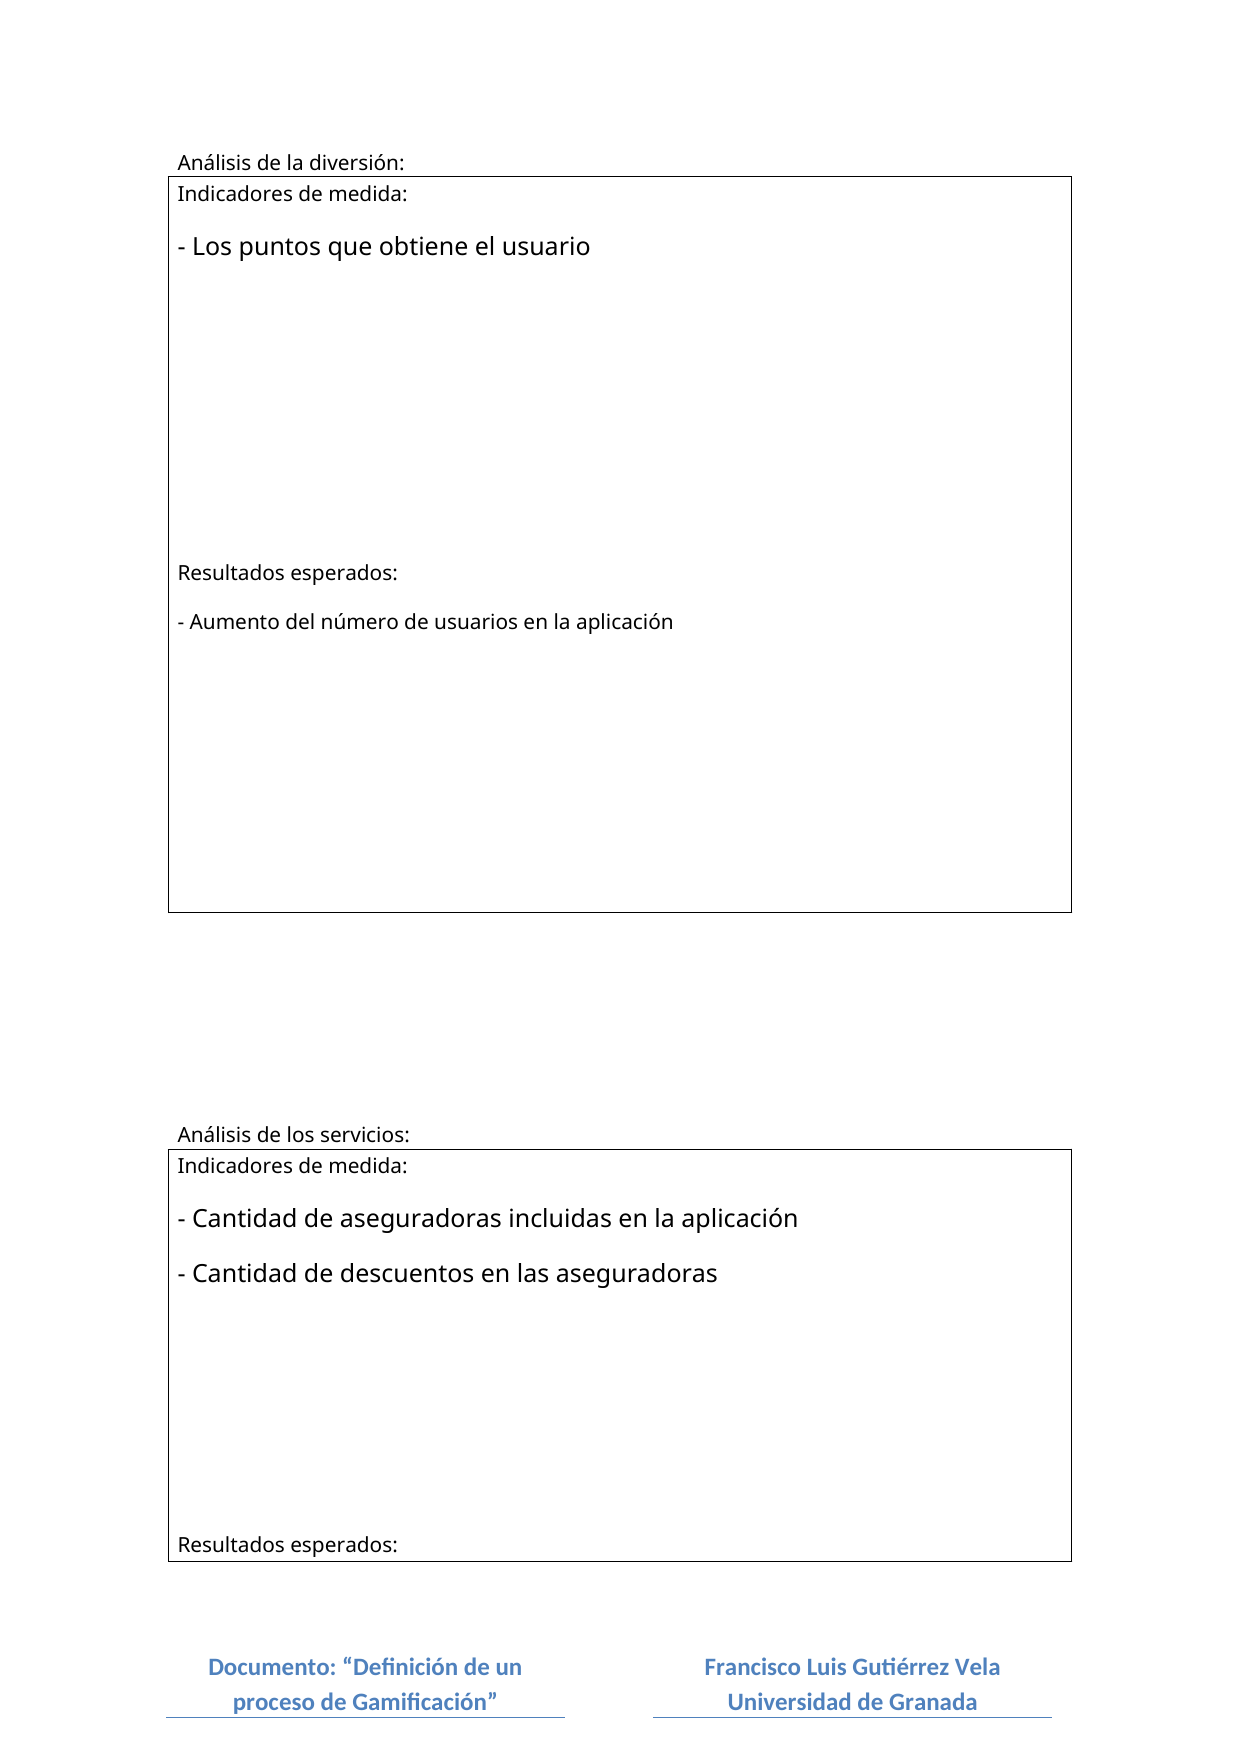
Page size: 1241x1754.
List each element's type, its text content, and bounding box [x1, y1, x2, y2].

text Análisis de los servicios: [177, 1120, 1063, 1148]
text - Cantidad de descuentos en las aseguradoras [169, 1253, 1071, 1290]
text - Aumento del número de usuarios en la aplicación [169, 604, 1071, 636]
text Resultados esperados: [169, 1527, 1071, 1561]
text Resultados esperados: [169, 555, 1071, 586]
text - Cantidad de aseguradoras incluidas en la aplicación [169, 1198, 1071, 1235]
text Indicadores de medida: [169, 177, 1071, 208]
text - Los puntos que obtiene el usuario [169, 225, 1071, 262]
text Análisis de la diversión: [177, 148, 1063, 176]
text Indicadores de medida: [169, 1150, 1071, 1180]
